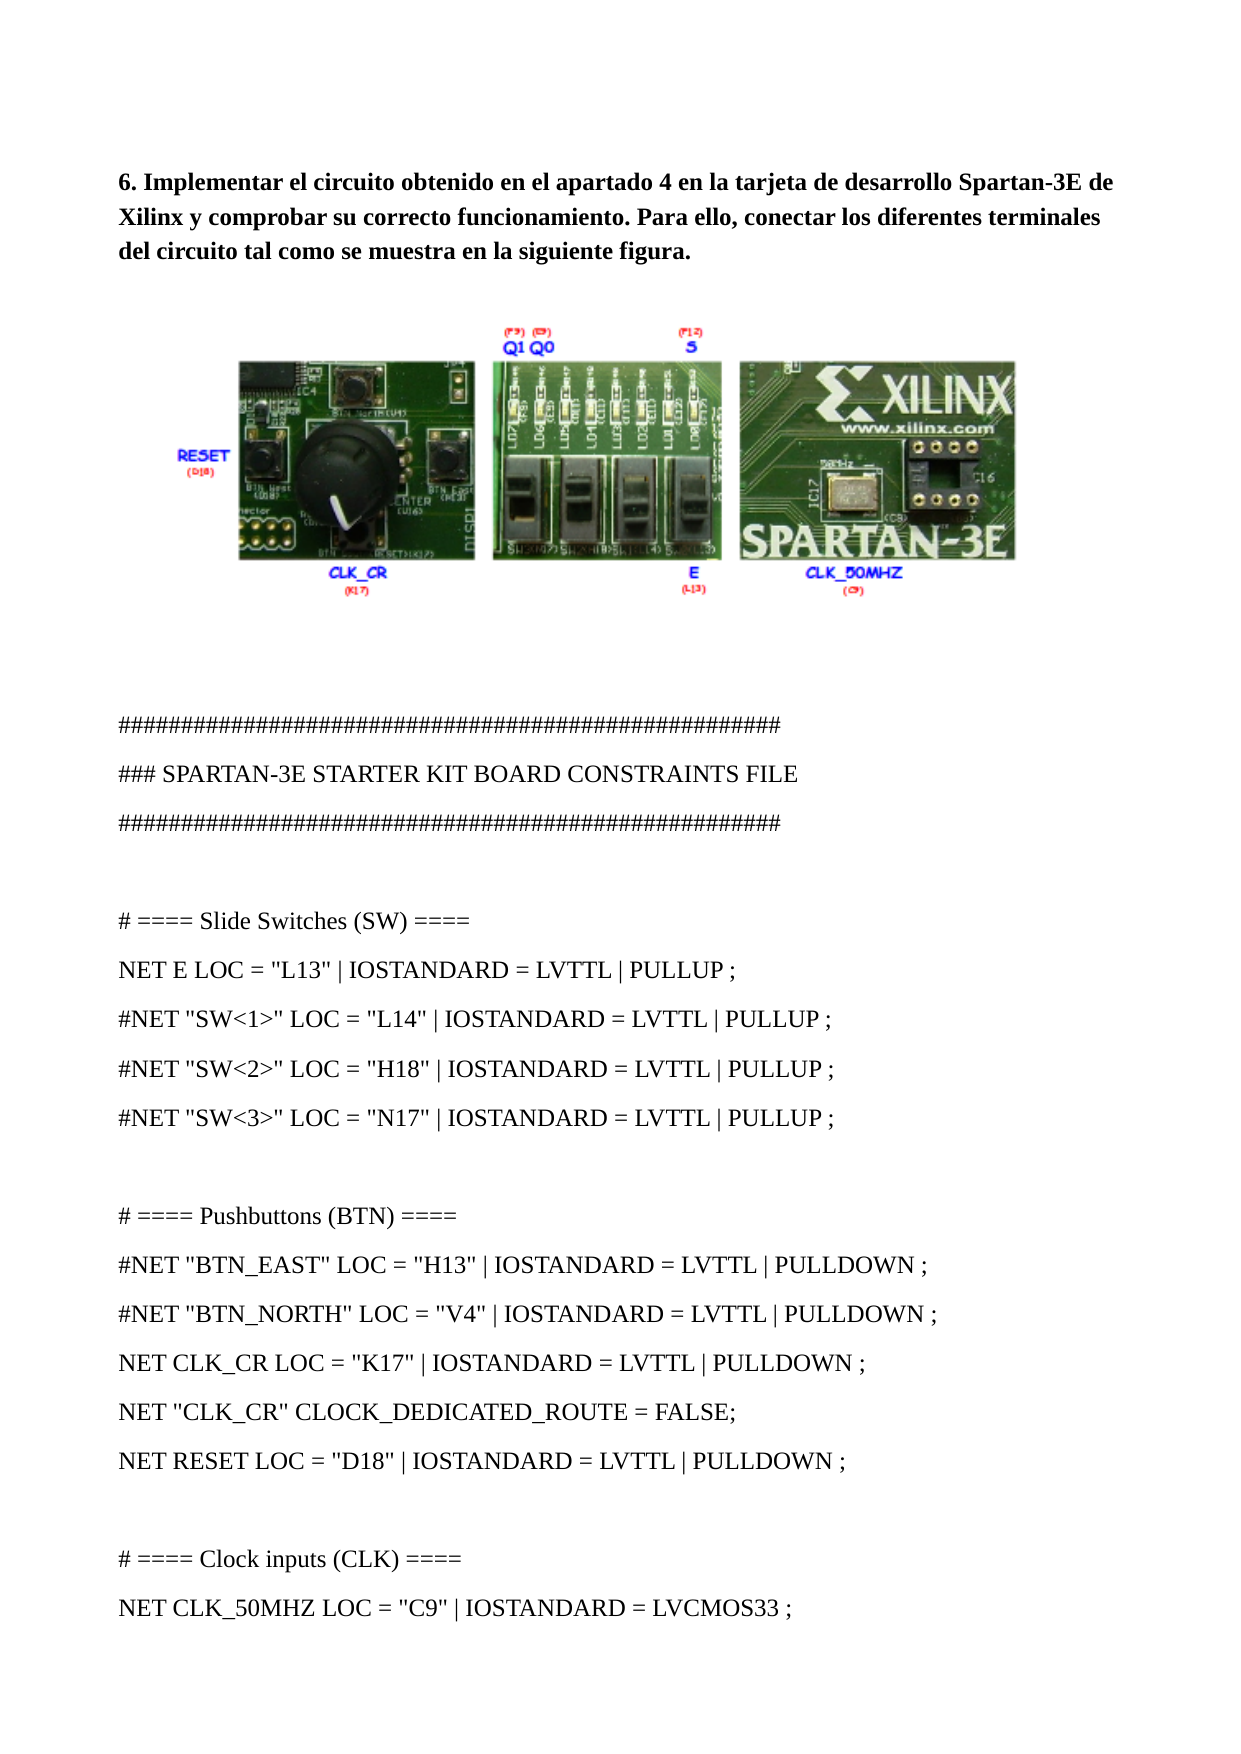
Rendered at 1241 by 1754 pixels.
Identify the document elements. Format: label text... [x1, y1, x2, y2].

text NET RESET LOC = "D18" | IOSTANDARD = LVTTL | PULLDOWN ; [118, 1446, 1122, 1475]
text ### SPARTAN-3E STARTER KIT BOARD CONSTRAINTS FILE [118, 759, 1122, 788]
text # ==== Pushbuttons (BTN) ==== [118, 1201, 1122, 1229]
text 6. Implementar el circuito obtenido en el apartado 4 en la tarjeta de desarrollo Spartan-3E de Xilinx y comprobar su correcto funcionamiento. Para ello, conectar los diferentes terminales del circuito tal como se muestra en la siguiente figura. [118, 167, 1122, 265]
text #NET "BTN_EAST" LOC = "H13" | IOSTANDARD = LVTTL | PULLDOWN ; [118, 1250, 1122, 1279]
text #NET "SW<2>" LOC = "H18" | IOSTANDARD = LVTTL | PULLUP ; [118, 1054, 1122, 1082]
text # ==== Clock inputs (CLK) ==== [118, 1544, 1122, 1573]
text NET "CLK_CR" CLOCK_DEDICATED_ROUTE = FALSE; [118, 1397, 1122, 1426]
text NET CLK_50MHZ LOC = "C9" | IOSTANDARD = LVCMOS33 ; [118, 1593, 1122, 1622]
text #NET "BTN_NORTH" LOC = "V4" | IOSTANDARD = LVTTL | PULLDOWN ; [118, 1299, 1122, 1328]
text #NET "SW<3>" LOC = "N17" | IOSTANDARD = LVTTL | PULLUP ; [118, 1103, 1122, 1131]
text ##################################################### [118, 808, 1122, 837]
text ##################################################### [118, 710, 1122, 739]
text #NET "SW<1>" LOC = "L14" | IOSTANDARD = LVTTL | PULLUP ; [118, 1004, 1122, 1033]
picture [112, 302, 1069, 656]
text NET CLK_CR LOC = "K17" | IOSTANDARD = LVTTL | PULLDOWN ; [118, 1348, 1122, 1377]
text # ==== Slide Switches (SW) ==== [118, 906, 1122, 935]
text NET E LOC = "L13" | IOSTANDARD = LVTTL | PULLUP ; [118, 956, 1122, 984]
